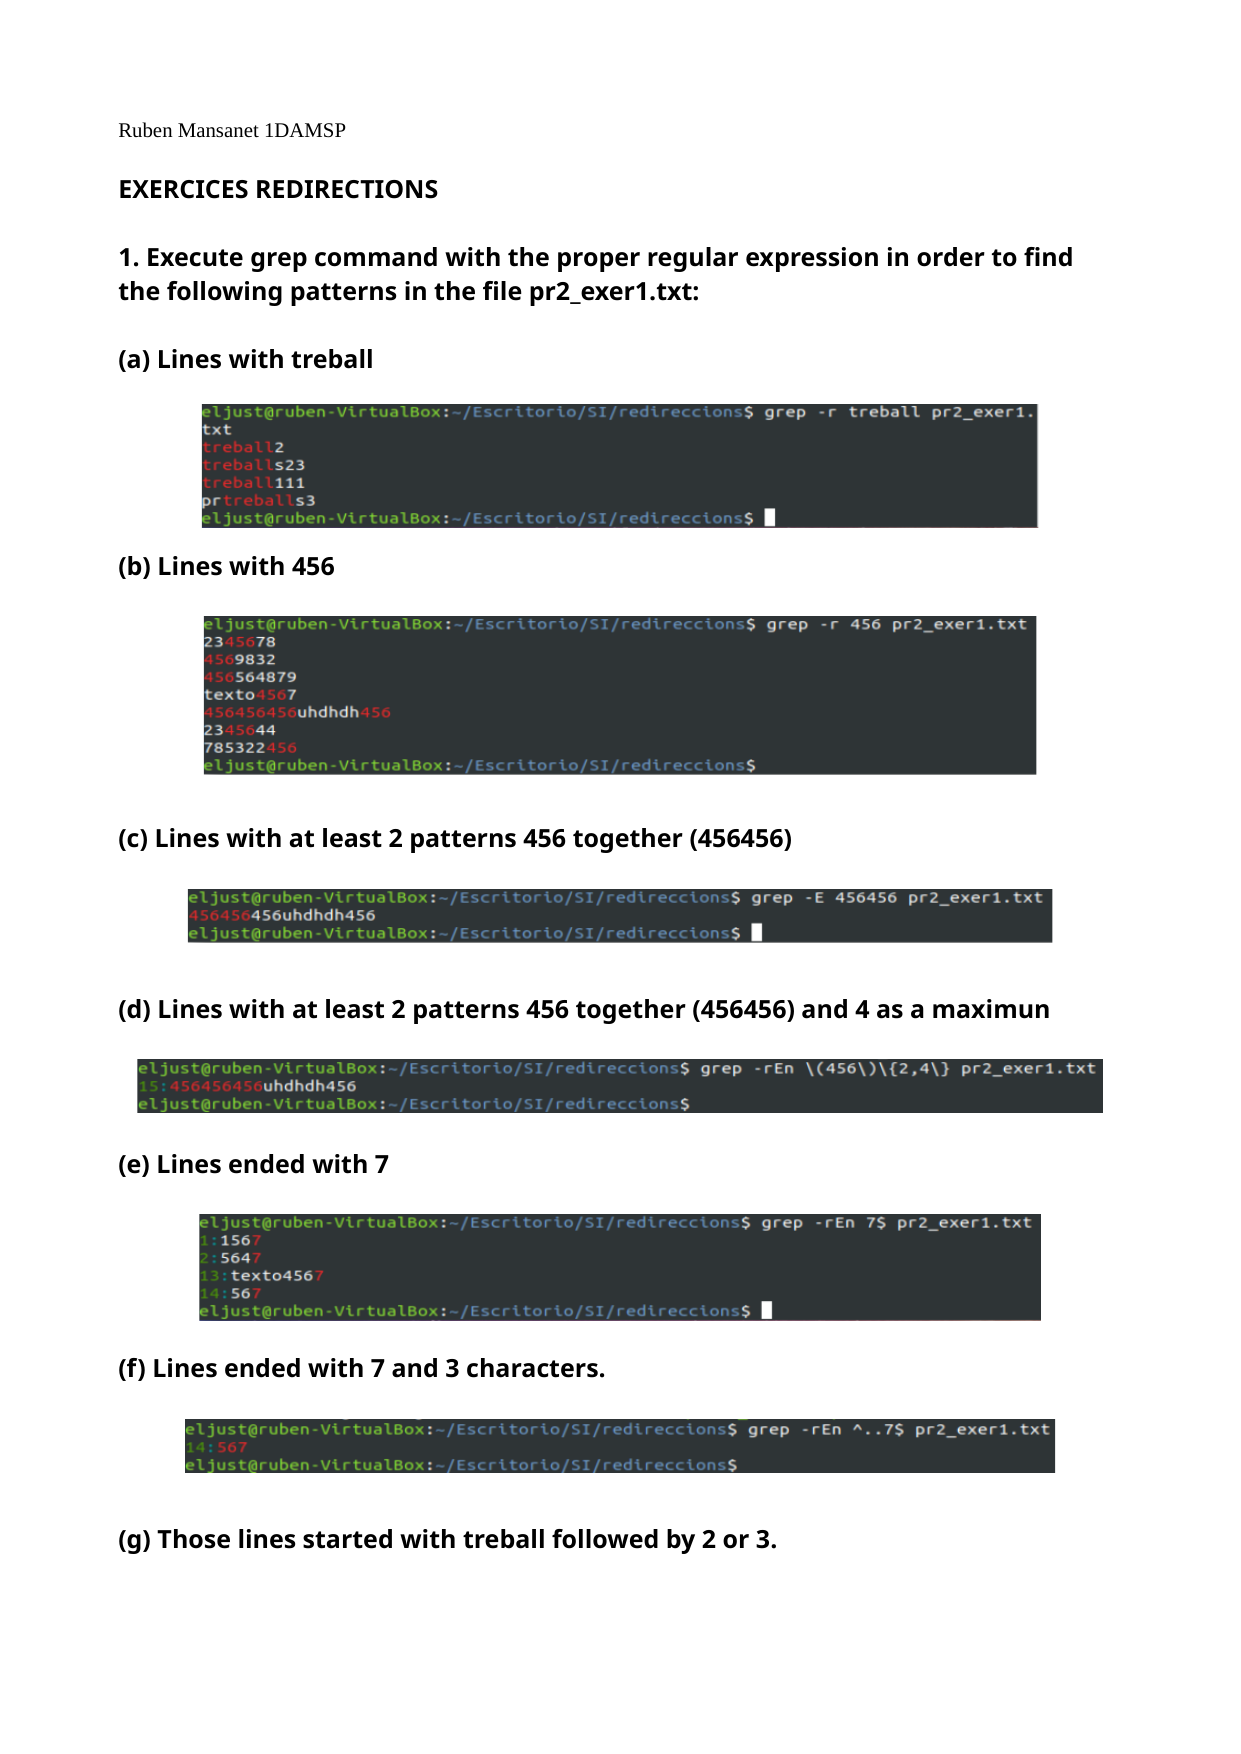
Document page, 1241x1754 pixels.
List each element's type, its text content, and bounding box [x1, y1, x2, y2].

text (f) Lines ended with 7 and 3 characters. [118, 1351, 1122, 1385]
text (d) Lines with at least 2 patterns 456 together (456456) and 4 as a maximun [118, 991, 1122, 1025]
picture [203, 616, 1037, 775]
picture [185, 1419, 1055, 1473]
text EXERCICES REDIRECTIONS [118, 172, 1122, 206]
picture [187, 889, 1053, 943]
picture [137, 1059, 1103, 1113]
text 1. Execute grep command with the proper regular expression in order to find the following patterns in the file pr2_exer1.txt: [118, 240, 1122, 308]
text (e) Lines ended with 7 [118, 1147, 1122, 1181]
text (a) Lines with treball [118, 342, 1122, 376]
picture [201, 404, 1039, 528]
text (g) Those lines started with treball followed by 2 or 3. [118, 1521, 1122, 1555]
text (c) Lines with at least 2 patterns 456 together (456456) [118, 821, 1122, 855]
text (b) Lines with 456 [118, 548, 1122, 583]
picture [199, 1214, 1041, 1321]
